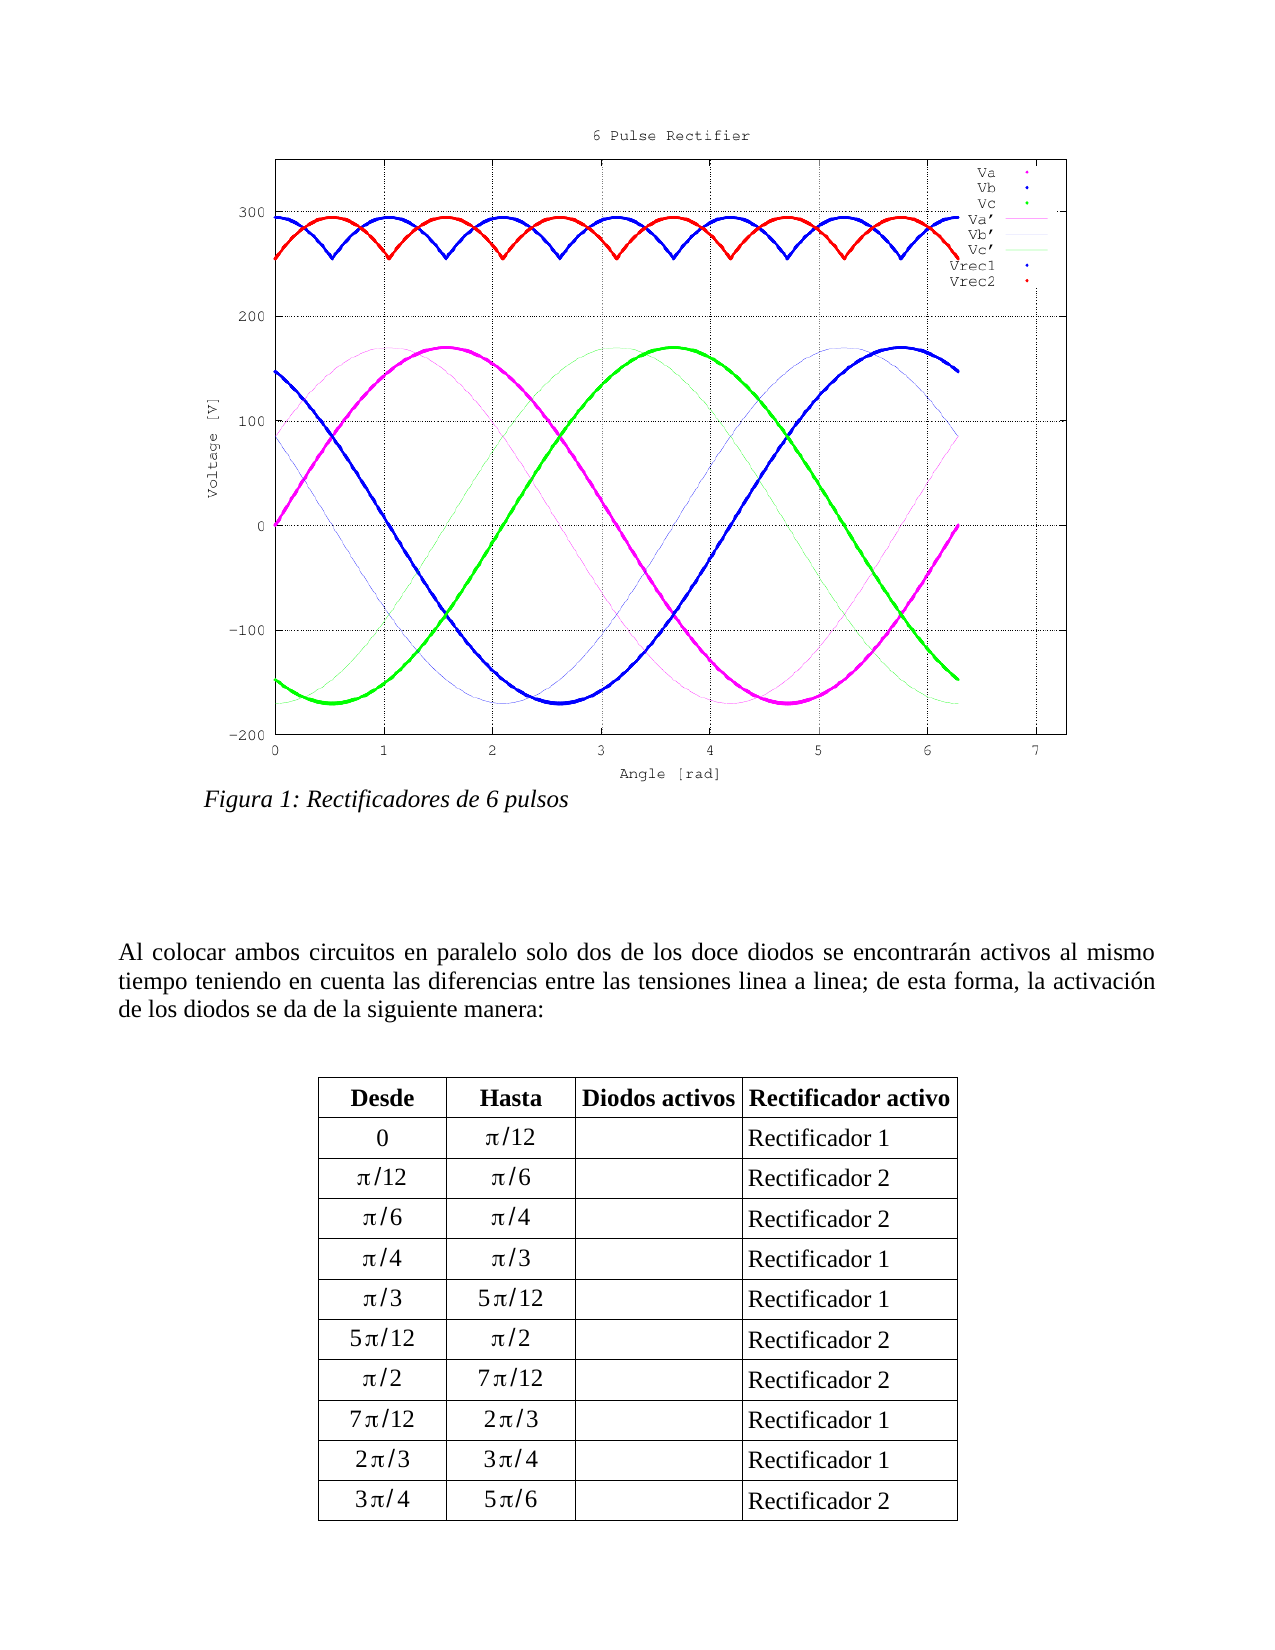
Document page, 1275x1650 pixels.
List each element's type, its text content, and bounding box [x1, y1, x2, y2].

table_cell [319, 1441, 446, 1480]
table_cell [447, 1401, 575, 1440]
table_cell [319, 1401, 446, 1440]
table_cell [576, 1199, 742, 1238]
table_cell [447, 1199, 575, 1238]
table_cell [447, 1481, 575, 1520]
table_cell Rectificador 2 [743, 1199, 957, 1238]
table_cell [447, 1320, 575, 1359]
table_header Rectificador activo [743, 1078, 957, 1117]
picture [203, 130, 1072, 785]
table_cell Rectificador 1 [743, 1118, 957, 1158]
table_cell [447, 1239, 575, 1278]
table_cell [576, 1159, 742, 1198]
table_cell [576, 1441, 742, 1480]
table_cell Rectificador 2 [743, 1360, 957, 1399]
table_cell [319, 1481, 446, 1520]
table_header Diodos activos [576, 1078, 742, 1117]
table_cell [319, 1239, 446, 1278]
table_header Desde [319, 1078, 446, 1117]
table_cell [319, 1199, 446, 1238]
table_header Hasta [447, 1078, 575, 1117]
text Figura 1: Rectificadores de 6 pulsos [203, 785, 1071, 813]
table_cell [447, 1280, 575, 1319]
table_cell Rectificador 1 [743, 1239, 957, 1278]
table_cell [576, 1320, 742, 1359]
table_cell [447, 1118, 575, 1158]
table_cell [447, 1360, 575, 1399]
table_cell [319, 1159, 446, 1198]
table_cell [576, 1239, 742, 1278]
table_cell Rectificador 1 [743, 1401, 957, 1440]
table_cell [576, 1280, 742, 1319]
table_cell [319, 1280, 446, 1319]
table_cell Rectificador 2 [743, 1320, 957, 1359]
table_cell Rectificador 2 [743, 1159, 957, 1198]
table_cell Rectificador 1 [743, 1280, 957, 1319]
table_cell 0 [319, 1118, 446, 1158]
table_cell Rectificador 1 [743, 1441, 957, 1480]
table_cell [447, 1441, 575, 1480]
table_cell [319, 1320, 446, 1359]
table_cell [319, 1360, 446, 1399]
table_cell Rectificador 2 [743, 1481, 957, 1520]
table_cell [576, 1118, 742, 1158]
table_cell [576, 1401, 742, 1440]
text Al colocar ambos circuitos en paralelo solo dos de los doce diodos se encontrarán activos al mismo tiempo teniendo en cuenta las diferencias entre las tensiones linea a linea; de esta forma, la activación de los diodos se da de la siguiente manera: [118, 937, 1157, 1023]
table_cell [576, 1360, 742, 1399]
table_cell [576, 1481, 742, 1520]
table_cell [447, 1159, 575, 1198]
